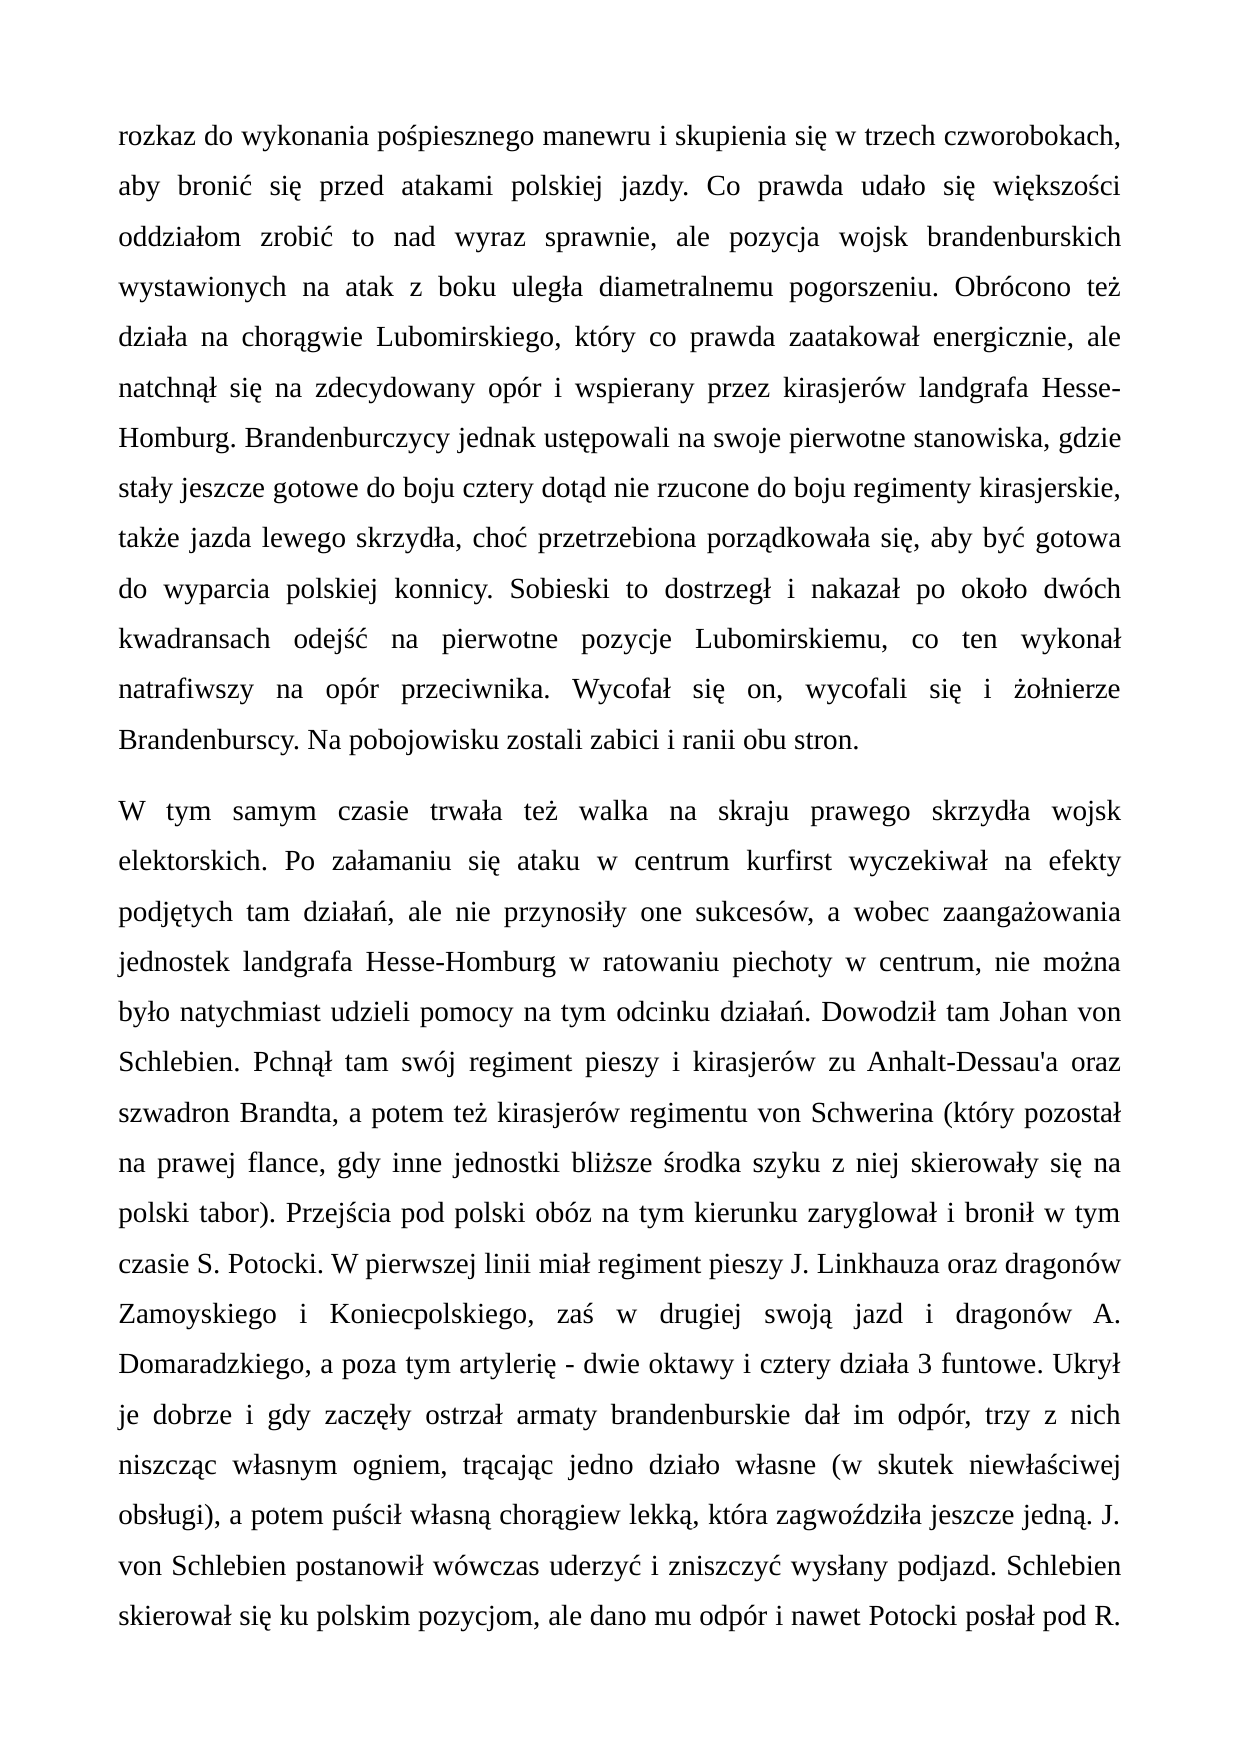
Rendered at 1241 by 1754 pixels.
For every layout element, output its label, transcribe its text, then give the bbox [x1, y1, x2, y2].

text W tym samym czasie trwała też walka na skraju prawego skrzydła wojsk elektorskich. Po załamaniu się ataku w centrum kurfirst wyczekiwał na efekty podjętych tam działań, ale nie przynosiły one sukcesów, a wobec zaangażowania jednostek landgrafa Hesse-Homburg w ratowaniu piechoty w centrum, nie można było natychmiast udzieli pomocy na tym odcinku działań. Dowodził tam Johan von Schlebien. Pchnął tam swój regiment pieszy i kirasjerów zu Anhalt-Dessau'a oraz szwadron Brandta, a potem też kirasjerów regimentu von Schwerina (który pozostał na prawej flance, gdy inne jednostki bliższe środka szyku z niej skierowały się na polski tabor). Przejścia pod polski obóz na tym kierunku zaryglował i bronił w tym czasie S. Potocki. W pierwszej linii miał regiment pieszy J. Linkhauza oraz dragonów Zamoyskiego i Koniecpolskiego, zaś w drugiej swoją jazd i dragonów A. Domaradzkiego, a poza tym artylerię - dwie oktawy i cztery działa 3 funtowe. Ukrył je dobrze i gdy zaczęły ostrzał armaty brandenburskie dał im odpór, trzy z nich niszcząc własnym ogniem, trącając jedno działo własne (w skutek niewłaściwej obsługi), a potem puścił własną chorągiew lekką, która zagwoździła jeszcze jedną. J. von Schlebien postanowił wówczas uderzyć i zniszczyć wysłany podjazd. Schlebien skierował się ku polskim pozycjom, ale dano mu odpór i nawet Potocki posłał pod R. [118, 793, 1122, 1632]
text rozkaz do wykonania pośpiesznego manewru i skupienia się w trzech czworobokach, aby bronić się przed atakami polskiej jazdy. Co prawda udało się większości oddziałom zrobić to nad wyraz sprawnie, ale pozycja wojsk brandenburskich wystawionych na atak z boku uległa diametralnemu pogorszeniu. Obrócono też działa na chorągwie Lubomirskiego, który co prawda zaatakował energicznie, ale natchnął się na zdecydowany opór i wspierany przez kirasjerów landgrafa Hesse-Homburg. Brandenburczycy jednak ustępowali na swoje pierwotne stanowiska, gdzie stały jeszcze gotowe do boju cztery dotąd nie rzucone do boju regimenty kirasjerskie, także jazda lewego skrzydła, choć przetrzebiona porządkowała się, aby być gotowa do wyparcia polskiej konnicy. Sobieski to dostrzegł i nakazał po około dwóch kwadransach odejść na pierwotne pozycje Lubomirskiemu, co ten wykonał natrafiwszy na opór przeciwnika. Wycofał się on, wycofali się i żołnierze Brandenburscy. Na pobojowisku zostali zabici i ranii obu stron. [118, 118, 1122, 755]
